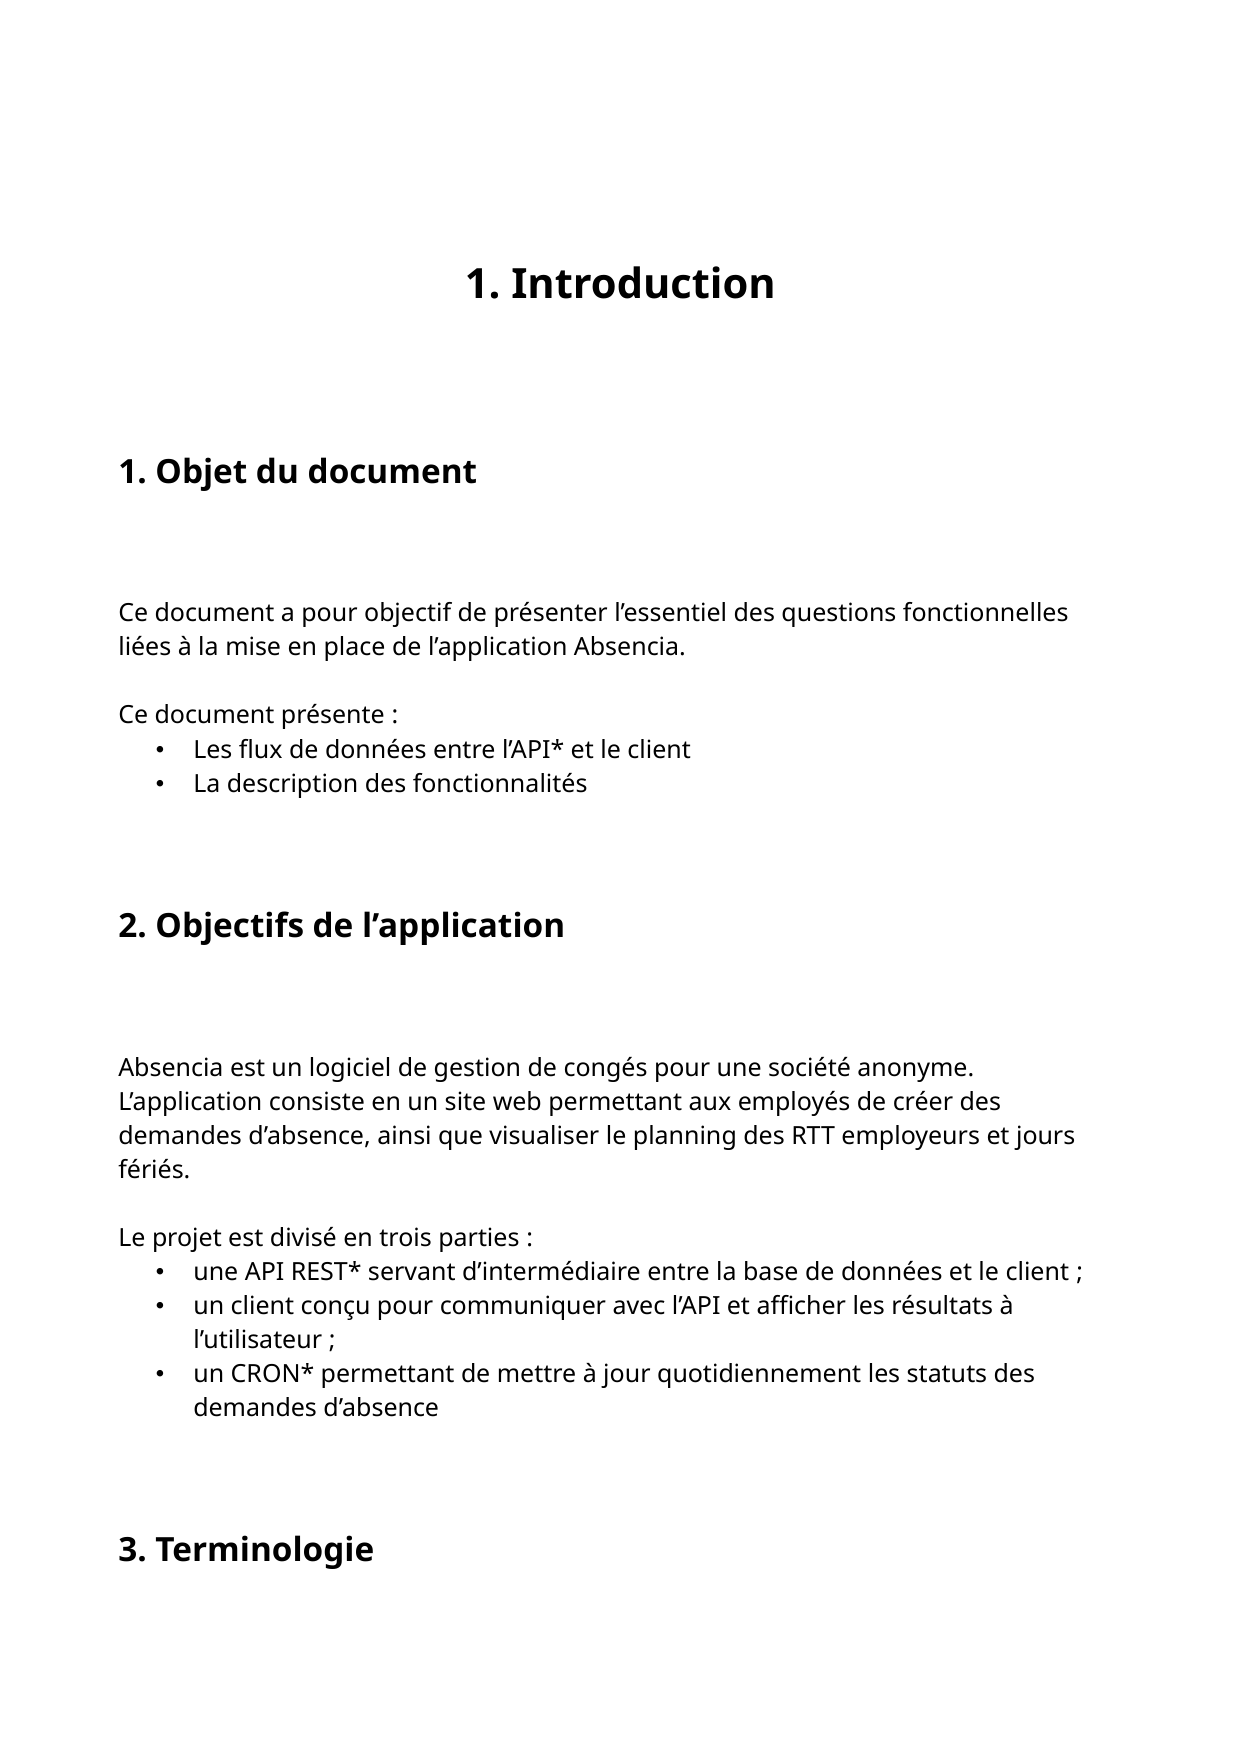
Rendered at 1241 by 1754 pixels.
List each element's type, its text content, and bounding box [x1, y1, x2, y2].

list un CRON* permettant de mettre à jour quotidiennement les statuts des demandes d’absence [156, 1356, 1122, 1424]
text 3. Terminologie [118, 1526, 1122, 1571]
text Ce document présente : [118, 697, 1122, 731]
text Ce document a pour objectif de présenter l’essentiel des questions fonctionnelles liées à la mise en place de l’application Absencia. [118, 595, 1122, 663]
text Le projet est divisé en trois parties : [118, 1219, 1122, 1253]
list un client conçu pour communiquer avec l’API et afficher les résultats à l’utilisateur ; [156, 1288, 1122, 1356]
list La description des fonctionnalités [156, 765, 1122, 799]
text 1. Introduction [118, 254, 1122, 311]
text Absencia est un logiciel de gestion de congés pour une société anonyme. L’application consiste en un site web permettant aux employés de créer des demandes d’absence, ainsi que visualiser le planning des RTT employeurs et jours fériés. [118, 1049, 1122, 1185]
text 2. Objectifs de l’application [118, 902, 1122, 947]
list une API REST* servant d’intermédiaire entre la base de données et le client ; [156, 1253, 1122, 1288]
text 1. Objet du document [118, 447, 1122, 493]
list Les flux de données entre l’API* et le client [156, 731, 1122, 765]
